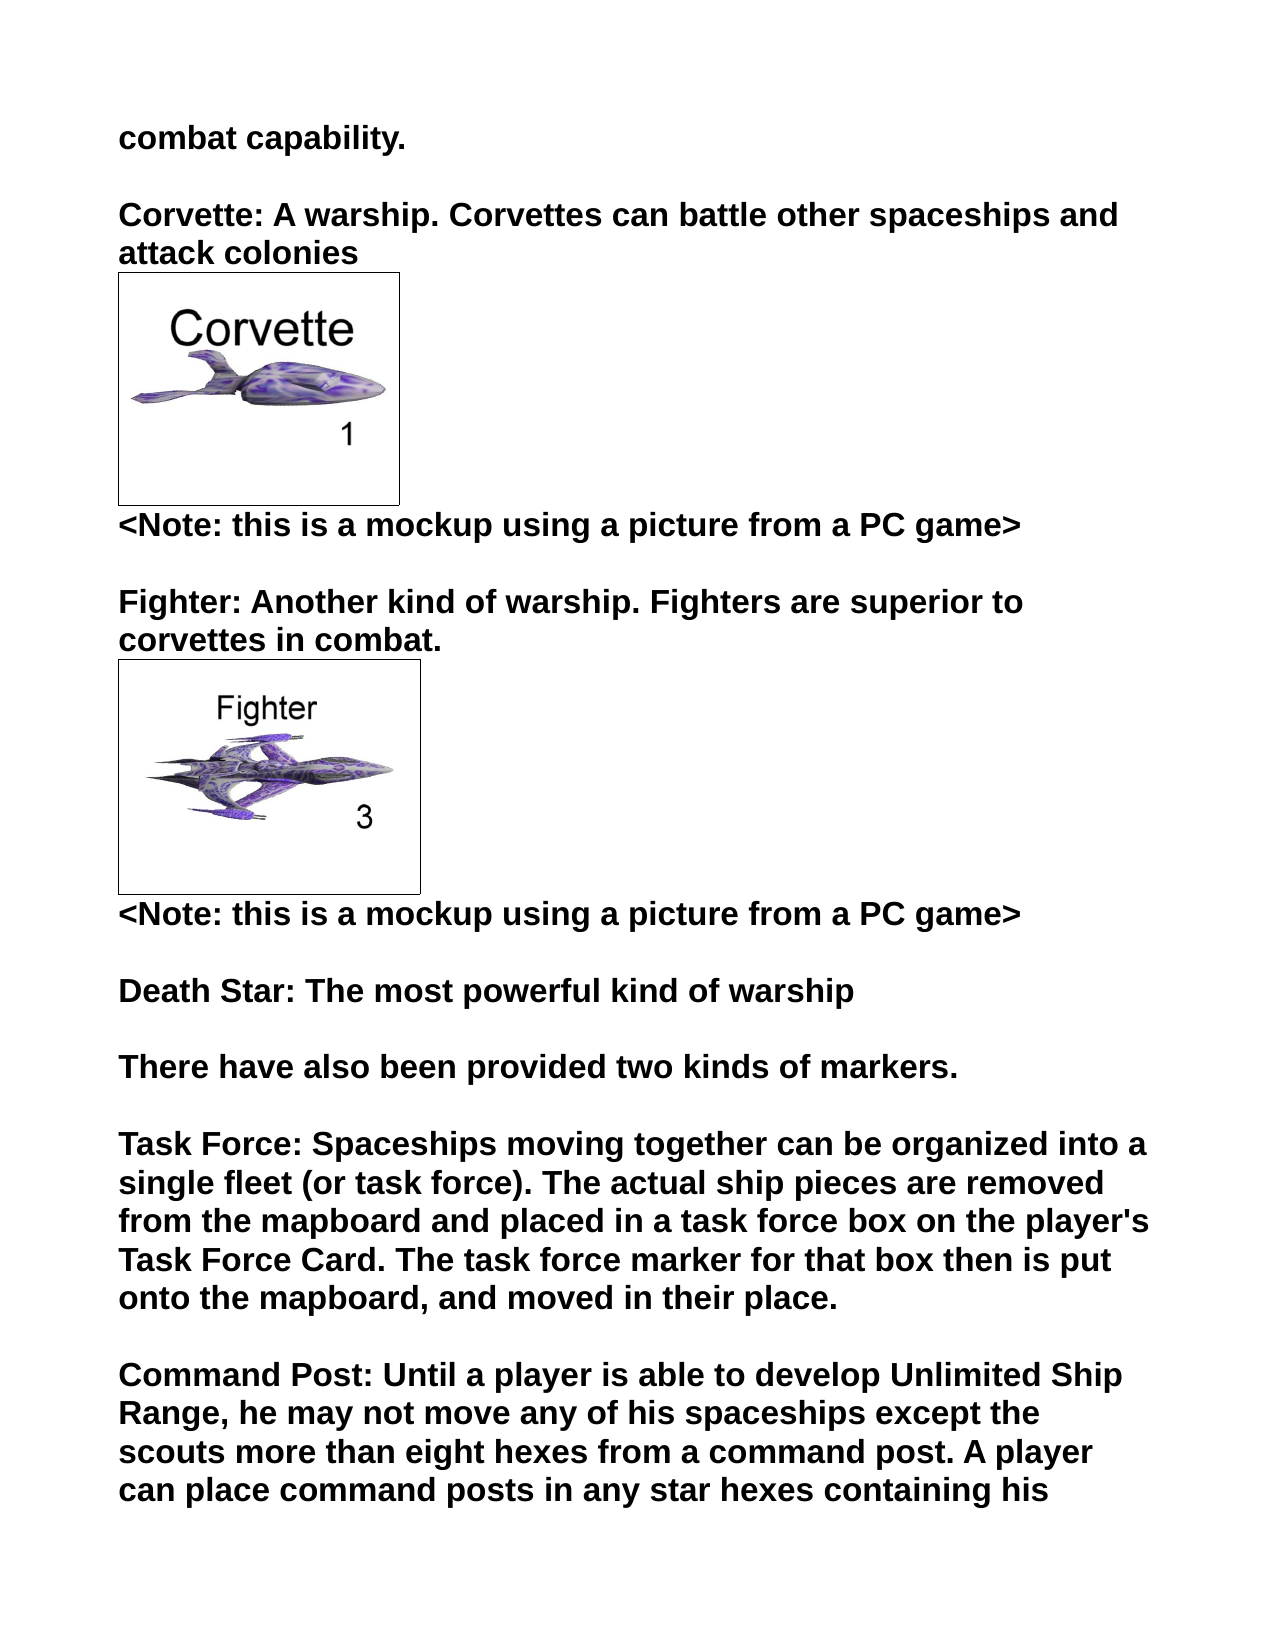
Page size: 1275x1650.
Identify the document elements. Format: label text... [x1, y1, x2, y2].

text Fighter: Another kind of warship. Fighters are superior to corvettes in combat. [118, 582, 1157, 659]
text <Note: this is a mockup using a picture from a PC game> [118, 505, 1157, 543]
text Command Post: Until a player is able to develop Unlimited Ship Range, he may not move any of his spaceships except the scouts more than eight hexes from a command post. A player can place command posts in any star hexes containing his [118, 1355, 1157, 1509]
text There have also been provided two kinds of markers. [118, 1047, 1157, 1086]
text combat capability. [118, 118, 1157, 157]
picture [139, 685, 399, 850]
table_header [119, 660, 420, 849]
text Death Star: The most powerful kind of warship [118, 971, 1157, 1009]
table_header [119, 273, 399, 505]
picture [125, 300, 388, 461]
table_header [119, 850, 420, 894]
text Corvette: A warship. Corvettes can battle other spaceships and attack colonies [118, 195, 1157, 272]
text Task Force: Spaceships moving together can be organized into a single fleet (or task force). The actual ship pieces are removed from the mapboard and placed in a task force box on the player's Task Force Card. The task force marker for that box then is put onto the mapboard, and moved in their place. [118, 1124, 1157, 1317]
text <Note: this is a mockup using a picture from a PC game> [118, 894, 1157, 932]
